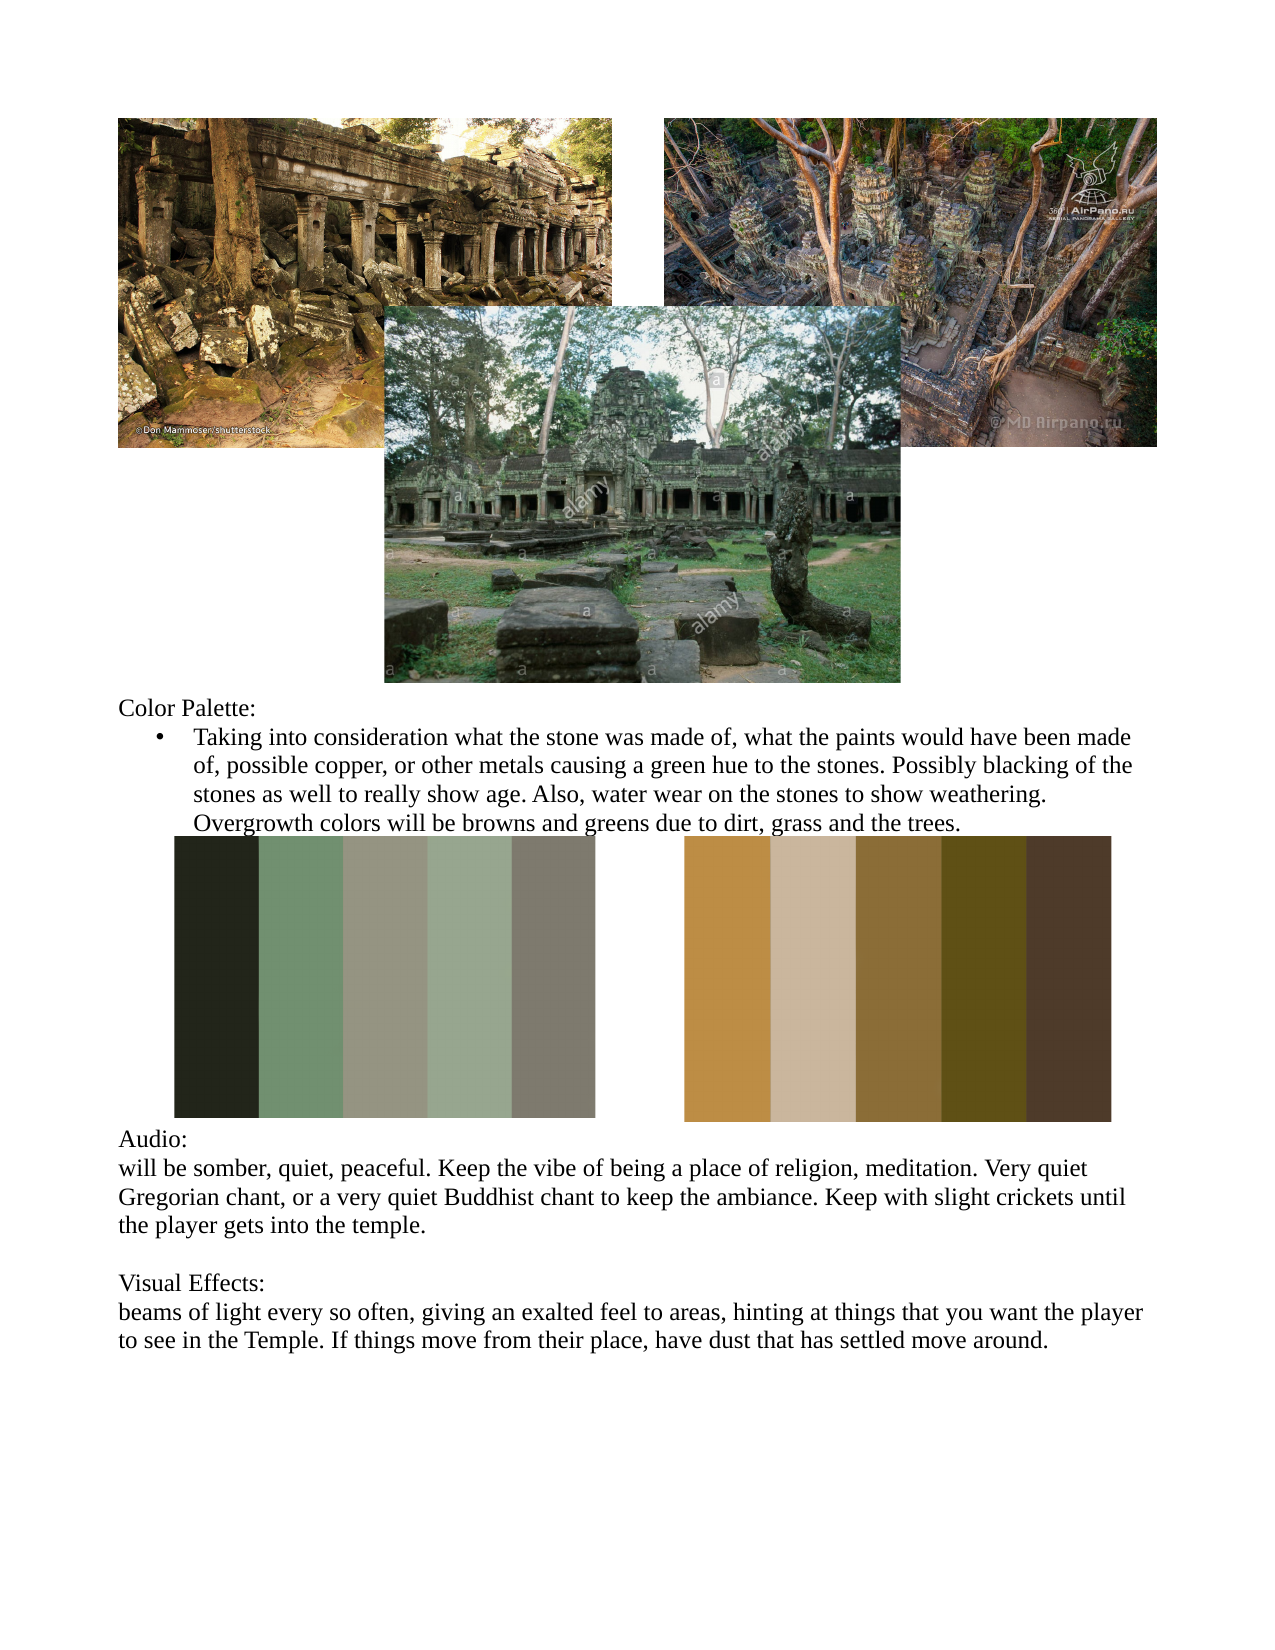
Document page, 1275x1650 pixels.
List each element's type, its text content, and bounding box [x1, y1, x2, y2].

list Taking into consideration what the stone was made of, what the paints would have been made of, possible copper, or other metals causing a green hue to the stones. Possibly blacking of the stones as well to really show age. Also, water wear on the stones to show weathering. Overgrowth colors will be browns and greens due to dirt, grass and the trees. [156, 722, 1157, 837]
picture [684, 836, 1112, 1122]
text Audio: [118, 1124, 1157, 1153]
text will be somber, quiet, peaceful. Keep the vibe of being a place of religion, meditation. Very quiet Gregorian chant, or a very quiet Buddhist chant to keep the ambiance. Keep with slight crickets until the player gets into the temple. [118, 1153, 1157, 1239]
picture [174, 836, 596, 1118]
text Color Palette: [118, 693, 1157, 722]
picture [118, 118, 1157, 683]
text Visual Effects: [118, 1268, 1157, 1297]
text beams of light every so often, giving an exalted feel to areas, hinting at things that you want the player to see in the Temple. If things move from their place, have dust that has settled move around. [118, 1297, 1157, 1354]
